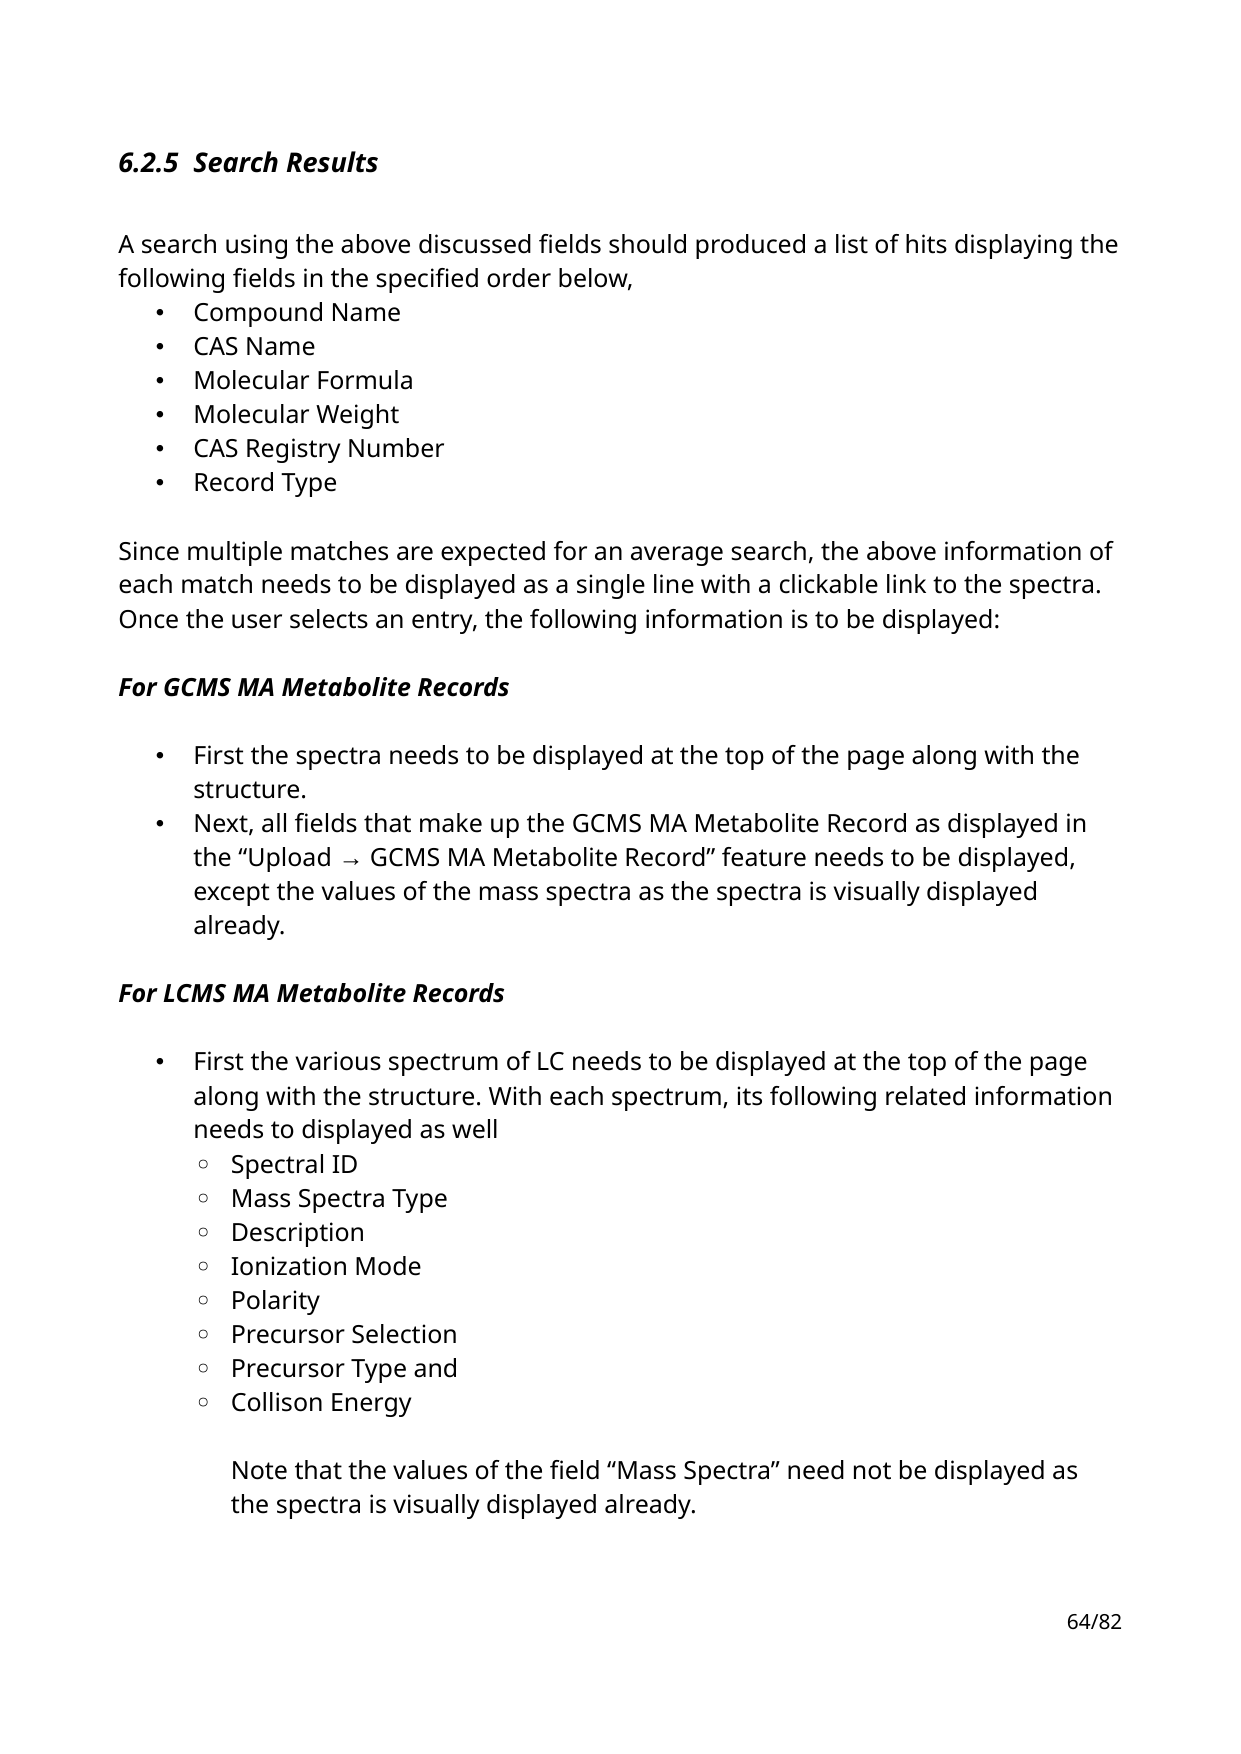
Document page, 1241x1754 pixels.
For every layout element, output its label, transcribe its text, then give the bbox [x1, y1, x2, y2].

text Since multiple matches are expected for an average search, the above information of each match needs to be displayed as a single line with a clickable link to the spectra. Once the user selects an entry, the following information is to be displayed: [118, 533, 1122, 635]
list CAS Name [156, 329, 1122, 363]
list Molecular Formula [156, 363, 1122, 397]
text For GCMS MA Metabolite Records [118, 669, 1122, 703]
list Record Type [156, 465, 1122, 499]
list Ionization Mode [193, 1248, 1122, 1282]
list Mass Spectra Type [193, 1180, 1122, 1214]
list CAS Registry Number [156, 431, 1122, 465]
list First the spectra needs to be displayed at the top of the page along with the structure. [156, 737, 1122, 806]
list First the various spectrum of LC needs to be displayed at the top of the page along with the structure. With each spectrum, its following related information needs to displayed as well [156, 1044, 1122, 1146]
list Molecular Weight [156, 397, 1122, 431]
list Precursor Type and [193, 1351, 1122, 1385]
list Polarity [193, 1282, 1122, 1317]
list Collison Energy [193, 1385, 1122, 1419]
text For LCMS MA Metabolite Records [118, 976, 1122, 1010]
text A search using the above discussed fields should produced a list of hits displaying the following fields in the specified order below, [118, 227, 1122, 295]
list Description [193, 1214, 1122, 1248]
list Next, all fields that make up the GCMS MA Metabolite Record as displayed in the “Upload → GCMS MA Metabolite Record” feature needs to be displayed, except the values of the mass spectra as the spectra is visually displayed already. [156, 806, 1122, 942]
list Compound Name [156, 295, 1122, 329]
list Note that the values of the field “Mass Spectra” need not be displayed as the spectra is visually displayed already. [193, 1453, 1122, 1521]
list Precursor Selection [193, 1317, 1122, 1351]
subtitle Search Results [118, 143, 1122, 180]
list Spectral ID [193, 1146, 1122, 1180]
